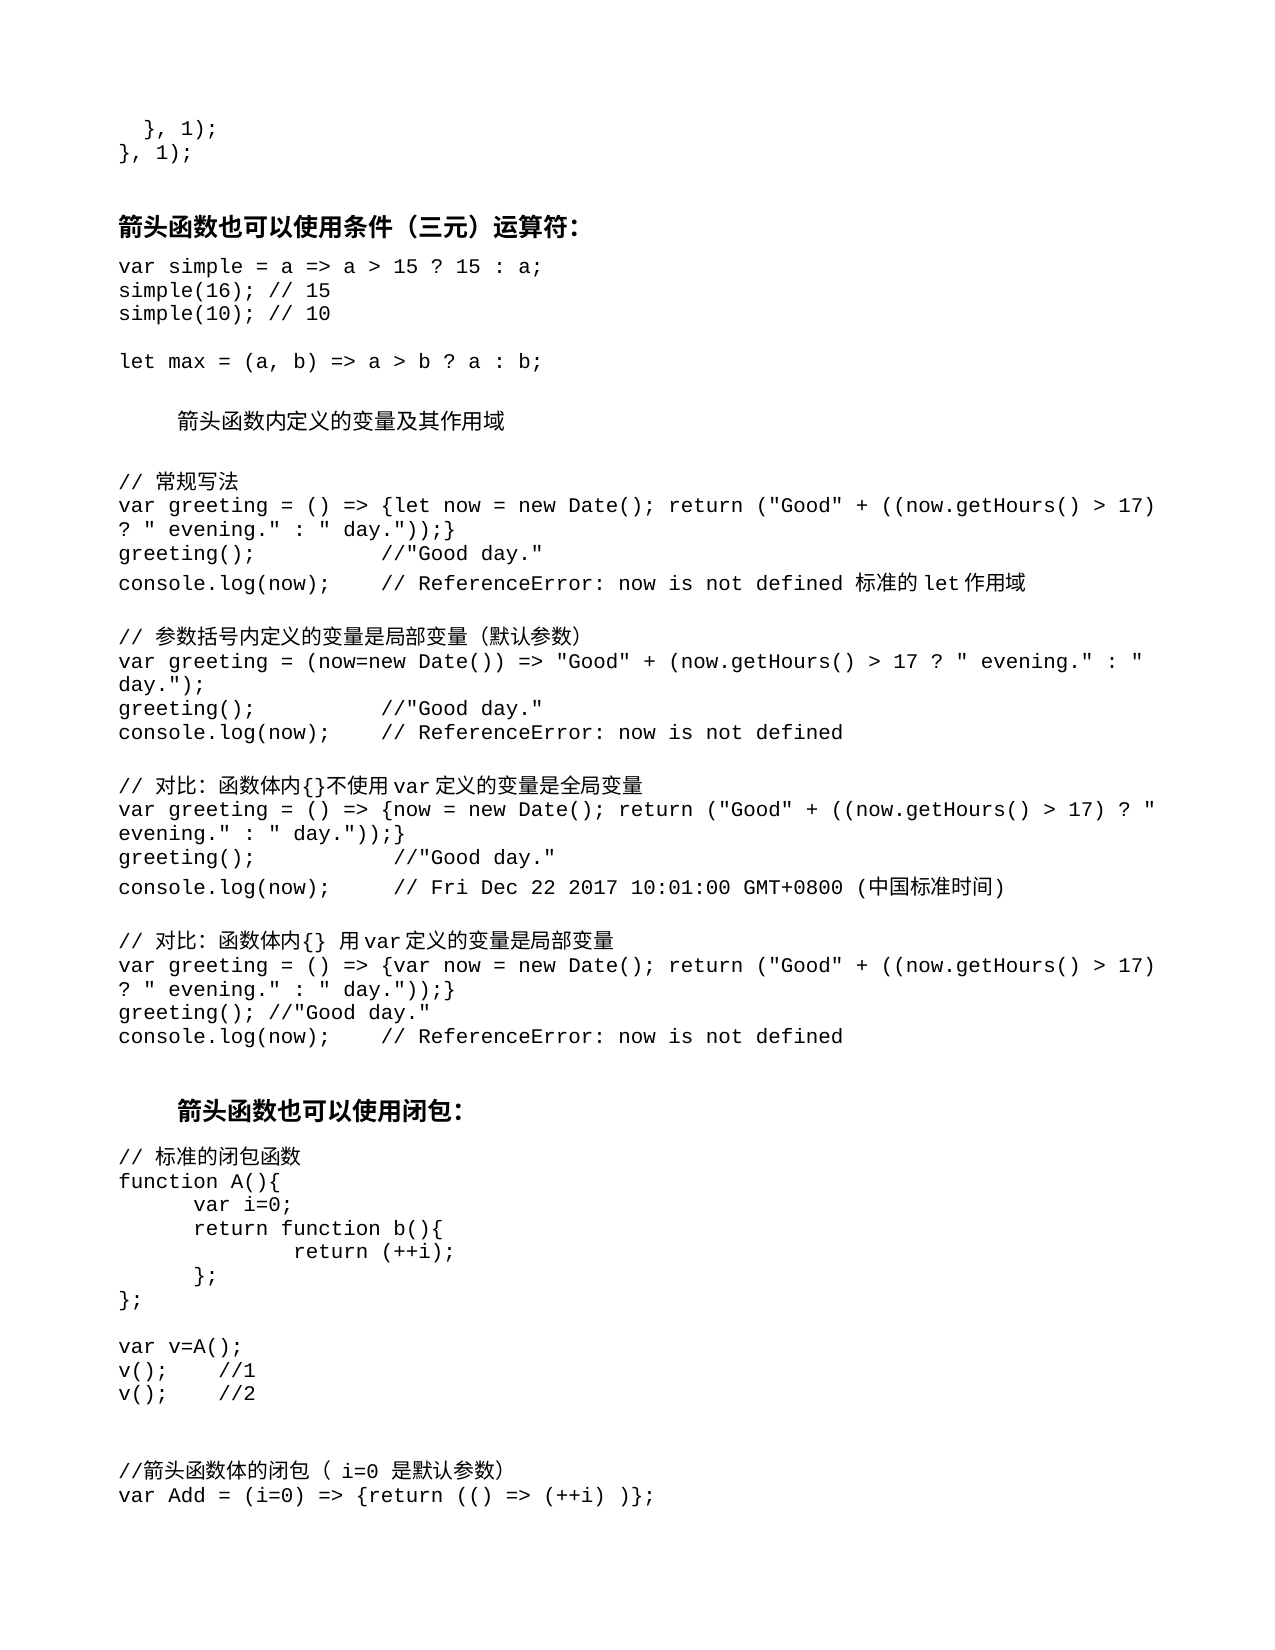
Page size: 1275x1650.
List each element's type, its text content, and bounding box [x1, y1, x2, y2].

text 箭头函数内定义的变量及其作用域 [177, 404, 1098, 436]
text let max = (a, b) => a > b ? a : b; [118, 351, 1157, 374]
text console.log(now); // Fri Dec 22 2017 10:01:00 GMT+0800 (中国标准时间) [118, 870, 1157, 901]
subtitle 箭头函数也可以使用闭包： [177, 1091, 1098, 1128]
text }, 1); [118, 142, 1157, 165]
text v(); //1 [118, 1360, 1157, 1383]
text // 常规写法 [118, 465, 1157, 495]
text // 标准的闭包函数 [118, 1140, 1157, 1171]
text }; [118, 1289, 1157, 1312]
text console.log(now); // ReferenceError: now is not defined [118, 722, 1157, 745]
text }; [118, 1265, 1157, 1289]
text function A(){ [118, 1171, 1157, 1194]
text return (++i); [118, 1242, 1157, 1265]
text v(); //2 [118, 1383, 1157, 1407]
text return function b(){ [118, 1218, 1157, 1242]
text greeting(); //"Good day." [118, 1002, 1157, 1026]
text var v=A(); [118, 1336, 1157, 1360]
text simple(16); // 15 [118, 280, 1157, 303]
text }, 1); [118, 118, 1157, 142]
text var i=0; [118, 1194, 1157, 1218]
text greeting(); //"Good day." [118, 543, 1157, 566]
text var greeting = (now=new Date()) => "Good" + (now.getHours() > 17 ? " evening." : " day."); [118, 651, 1157, 698]
text var simple = a => a > 15 ? 15 : a; [118, 256, 1157, 280]
text //箭头函数体的闭包（ i=0 是默认参数） [118, 1454, 1157, 1485]
text // 参数括号内定义的变量是局部变量（默认参数） [118, 620, 1157, 651]
text simple(10); // 10 [118, 303, 1157, 327]
text console.log(now); // ReferenceError: now is not defined [118, 1026, 1157, 1049]
text // 对比：函数体内{}不使用var定义的变量是全局变量 [118, 769, 1157, 799]
text var greeting = () => {now = new Date(); return ("Good" + ((now.getHours() > 17) ? " evening." : " day."));} [118, 799, 1157, 847]
subtitle 箭头函数也可以使用条件（三元）运算符： [118, 207, 1157, 244]
text greeting(); //"Good day." [118, 698, 1157, 722]
text var greeting = () => {let now = new Date(); return ("Good" + ((now.getHours() > 17) ? " evening." : " day."));} [118, 495, 1157, 543]
text var greeting = () => {var now = new Date(); return ("Good" + ((now.getHours() > 17) ? " evening." : " day."));} [118, 955, 1157, 1002]
text // 对比：函数体内{} 用var定义的变量是局部变量 [118, 924, 1157, 955]
text console.log(now); // ReferenceError: now is not defined 标准的let作用域 [118, 566, 1157, 597]
text greeting(); //"Good day." [118, 847, 1157, 870]
text var Add = (i=0) => {return (() => (++i) )}; [118, 1485, 1157, 1508]
